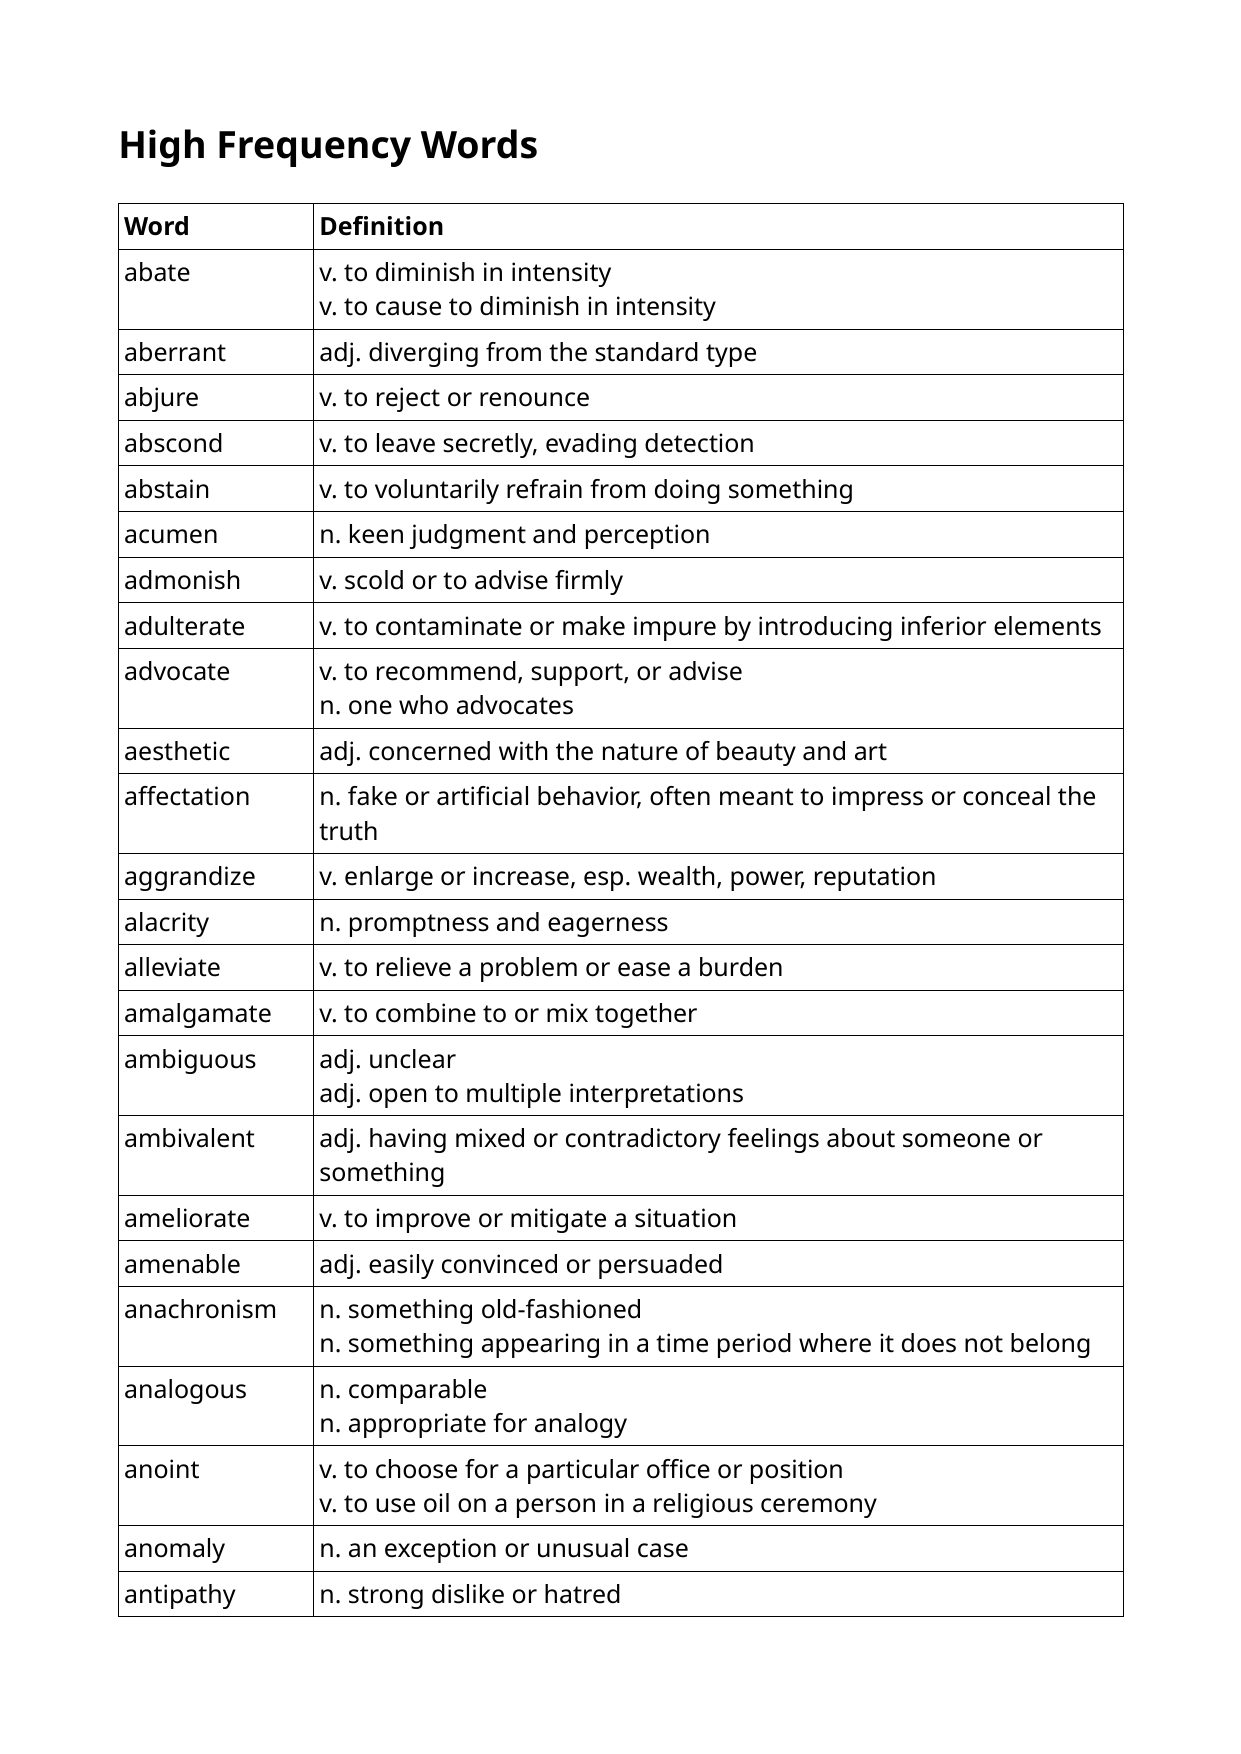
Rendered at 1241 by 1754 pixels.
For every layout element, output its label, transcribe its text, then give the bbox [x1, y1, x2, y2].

table_cell ameliorate [119, 1196, 313, 1240]
table_cell anoint [119, 1446, 313, 1525]
text High Frequency Words [118, 118, 1122, 169]
table_cell v. to combine to or mix together [314, 991, 1123, 1035]
table_cell acumen [119, 512, 313, 557]
table_cell anomaly [119, 1526, 313, 1571]
table_cell abstain [119, 466, 313, 511]
table_cell n. comparable n. appropriate for analogy [314, 1367, 1123, 1445]
table_cell alacrity [119, 900, 313, 944]
table_cell adj. easily convinced or persuaded [314, 1241, 1123, 1286]
table_cell ambivalent [119, 1116, 313, 1195]
table_cell v. to choose for a particular office or position v. to use oil on a person in a religious ceremony [314, 1446, 1123, 1525]
table_cell v. to reject or renounce [314, 375, 1123, 420]
table_cell n. an exception or unusual case [314, 1526, 1123, 1571]
table_cell amalgamate [119, 991, 313, 1035]
table_cell v. to recommend, support, or advise n. one who advocates [314, 649, 1123, 728]
table_cell aesthetic [119, 729, 313, 773]
table_cell admonish [119, 558, 313, 602]
table_cell v. to relieve a problem or ease a burden [314, 945, 1123, 990]
table_cell adj. concerned with the nature of beauty and art [314, 729, 1123, 773]
table_cell v. to improve or mitigate a situation [314, 1196, 1123, 1240]
table_cell abscond [119, 421, 313, 465]
table_cell amenable [119, 1241, 313, 1286]
table_cell v. to leave secretly, evading detection [314, 421, 1123, 465]
table_cell v. scold or to advise firmly [314, 558, 1123, 602]
table_cell alleviate [119, 945, 313, 990]
table_cell ambiguous [119, 1036, 313, 1115]
table_cell n. keen judgment and perception [314, 512, 1123, 557]
table_cell n. something old-fashioned n. something appearing in a time period where it does not belong [314, 1287, 1123, 1366]
table_cell abate [119, 250, 313, 328]
table_cell adj. having mixed or contradictory feelings about someone or something [314, 1116, 1123, 1195]
table_cell adj. diverging from the standard type [314, 330, 1123, 374]
table_header Word [119, 204, 313, 249]
table_cell analogous [119, 1367, 313, 1445]
table_cell advocate [119, 649, 313, 728]
table_cell adulterate [119, 603, 313, 648]
table_cell n. promptness and eagerness [314, 900, 1123, 944]
table_cell aberrant [119, 330, 313, 374]
table_cell v. to voluntarily refrain from doing something [314, 466, 1123, 511]
table_cell abjure [119, 375, 313, 420]
table_cell n. fake or artificial behavior, often meant to impress or conceal the truth [314, 774, 1123, 853]
table_cell adj. unclear adj. open to multiple interpretations [314, 1036, 1123, 1115]
table_cell v. to diminish in intensity v. to cause to diminish in intensity [314, 250, 1123, 328]
table_cell anachronism [119, 1287, 313, 1366]
table_cell aggrandize [119, 854, 313, 898]
table_cell antipathy [119, 1572, 313, 1616]
table_cell v. to contaminate or make impure by introducing inferior elements [314, 603, 1123, 648]
table_cell n. strong dislike or hatred [314, 1572, 1123, 1616]
table_cell affectation [119, 774, 313, 853]
table_header Definition [314, 204, 1123, 249]
table_cell v. enlarge or increase, esp. wealth, power, reputation [314, 854, 1123, 898]
